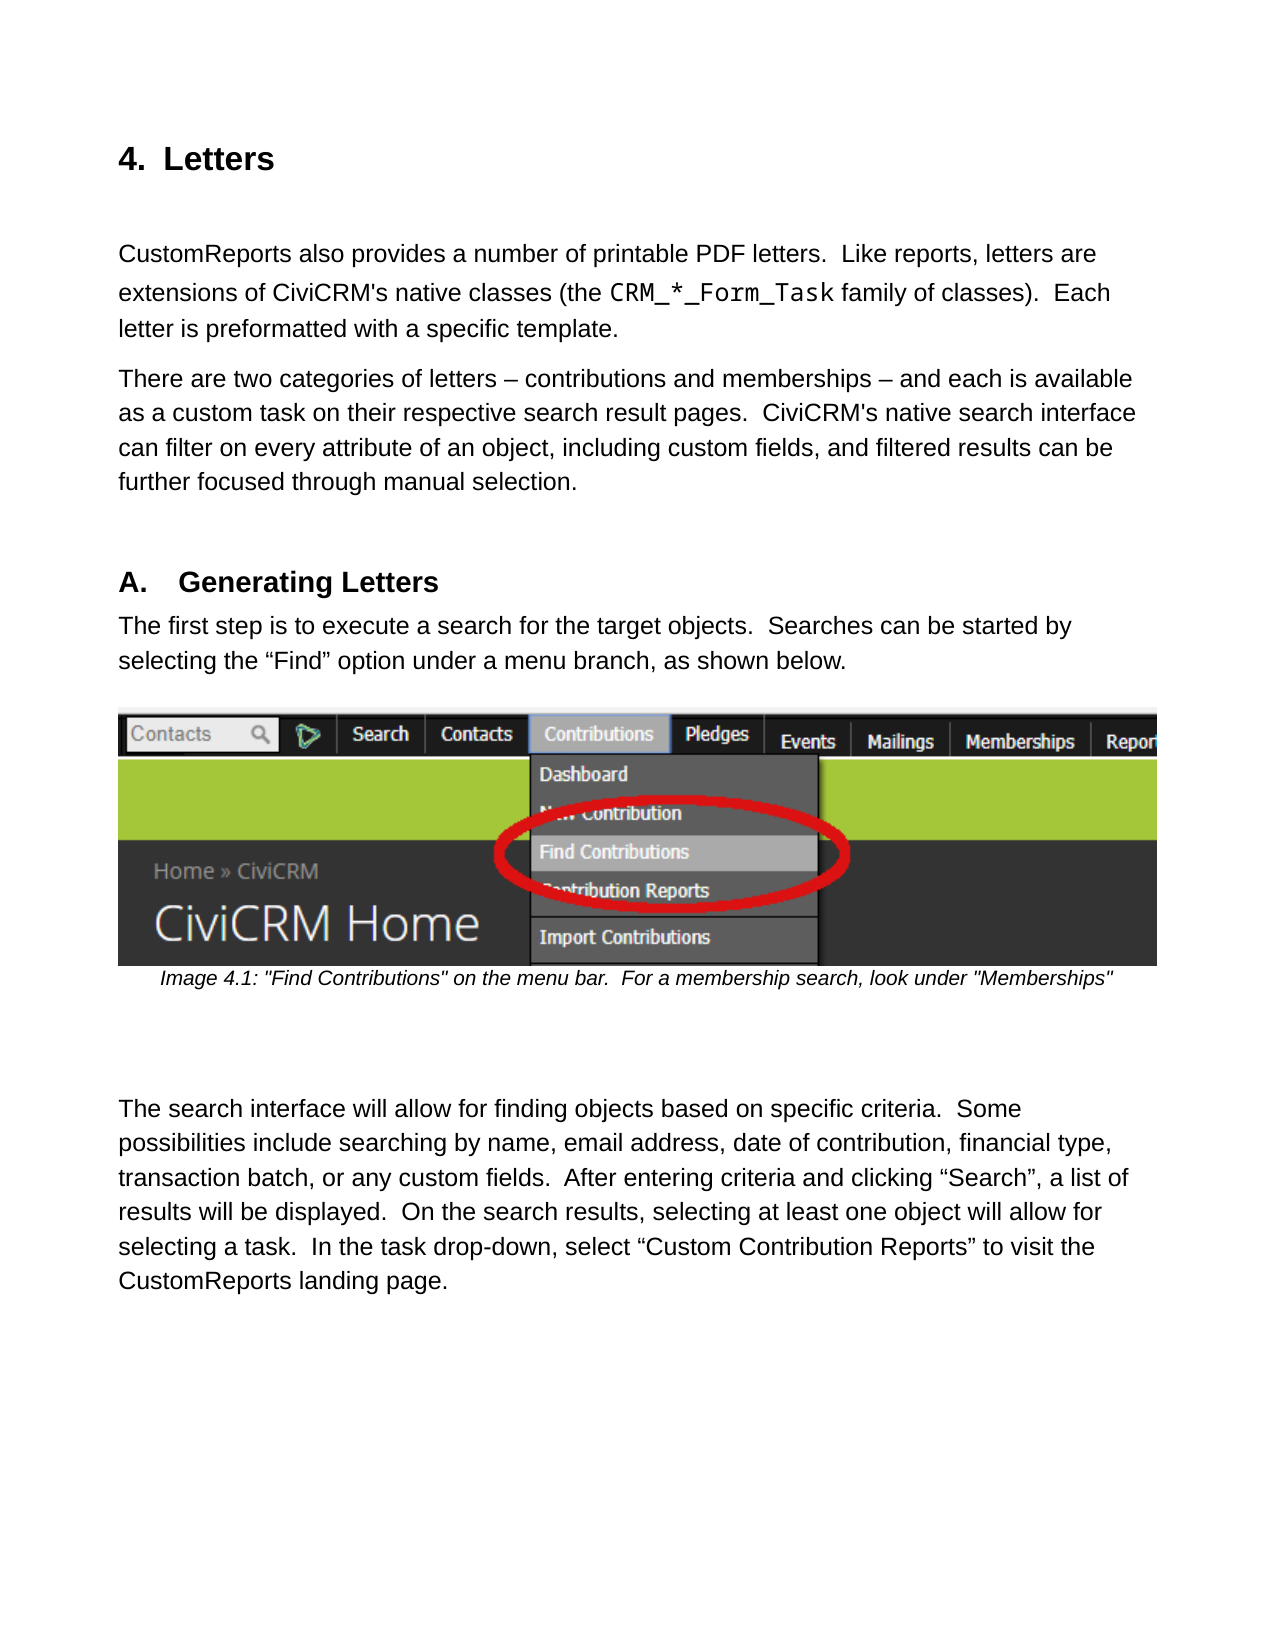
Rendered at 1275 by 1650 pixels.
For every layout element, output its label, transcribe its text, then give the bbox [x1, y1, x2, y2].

subtitle Generating Letters [118, 565, 1157, 599]
text Image 4.1: "Find Contributions" on the menu bar. For a membership search, look under "Memberships" [118, 966, 1157, 990]
text The first step is to execute a search for the target objects. Searches can be started by selecting the “Find” option under a menu branch, as shown below. [118, 611, 1157, 674]
text The search interface will allow for finding objects based on specific criteria. Some possibilities include searching by name, email address, date of contribution, financial type, transaction batch, or any custom fields. After entering criteria and clicking “Search”, a list of results will be displayed. On the search results, selecting at least one object will allow for selecting a task. In the task drop-down, select “Custom Contribution Reports” to visit the CustomReports landing page. [118, 1094, 1157, 1295]
subtitle Letters [118, 139, 1157, 178]
text There are two categories of letters – contributions and memberships – and each is available as a custom task on their respective search result pages. CiviCRM's native search interface can filter on every attribute of an object, including custom fields, and filtered results can be further focused through manual selection. [118, 363, 1157, 496]
picture [118, 707, 1157, 966]
text CustomReports also provides a number of printable PDF letters. Like reports, letters are extensions of CiviCRM's native classes (the CRM_*_Form_Task family of classes). Each letter is preformatted with a specific template. [118, 239, 1157, 343]
